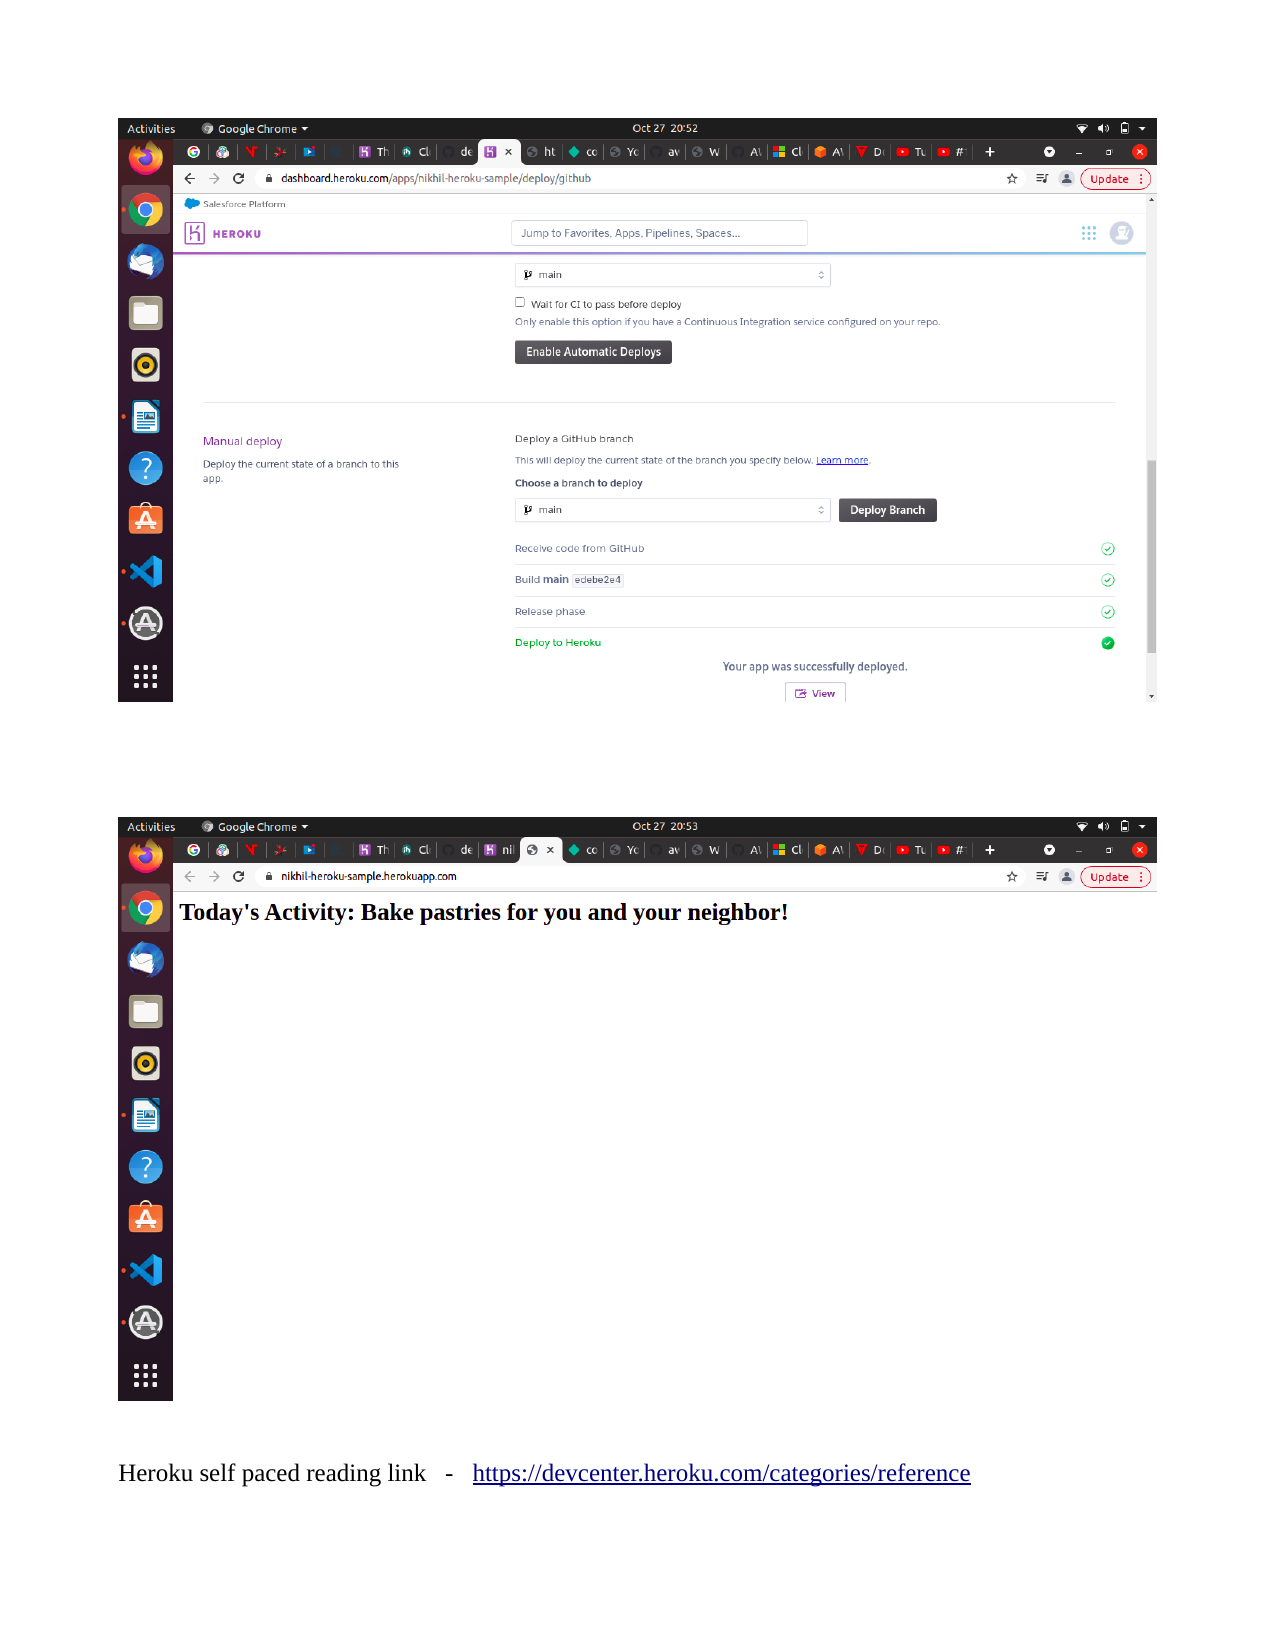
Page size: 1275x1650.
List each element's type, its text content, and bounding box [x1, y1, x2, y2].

text Heroku self paced reading link - https://devcenter.heroku.com/categories/reference [118, 1458, 1157, 1487]
picture [118, 817, 1157, 1401]
picture [118, 118, 1157, 702]
